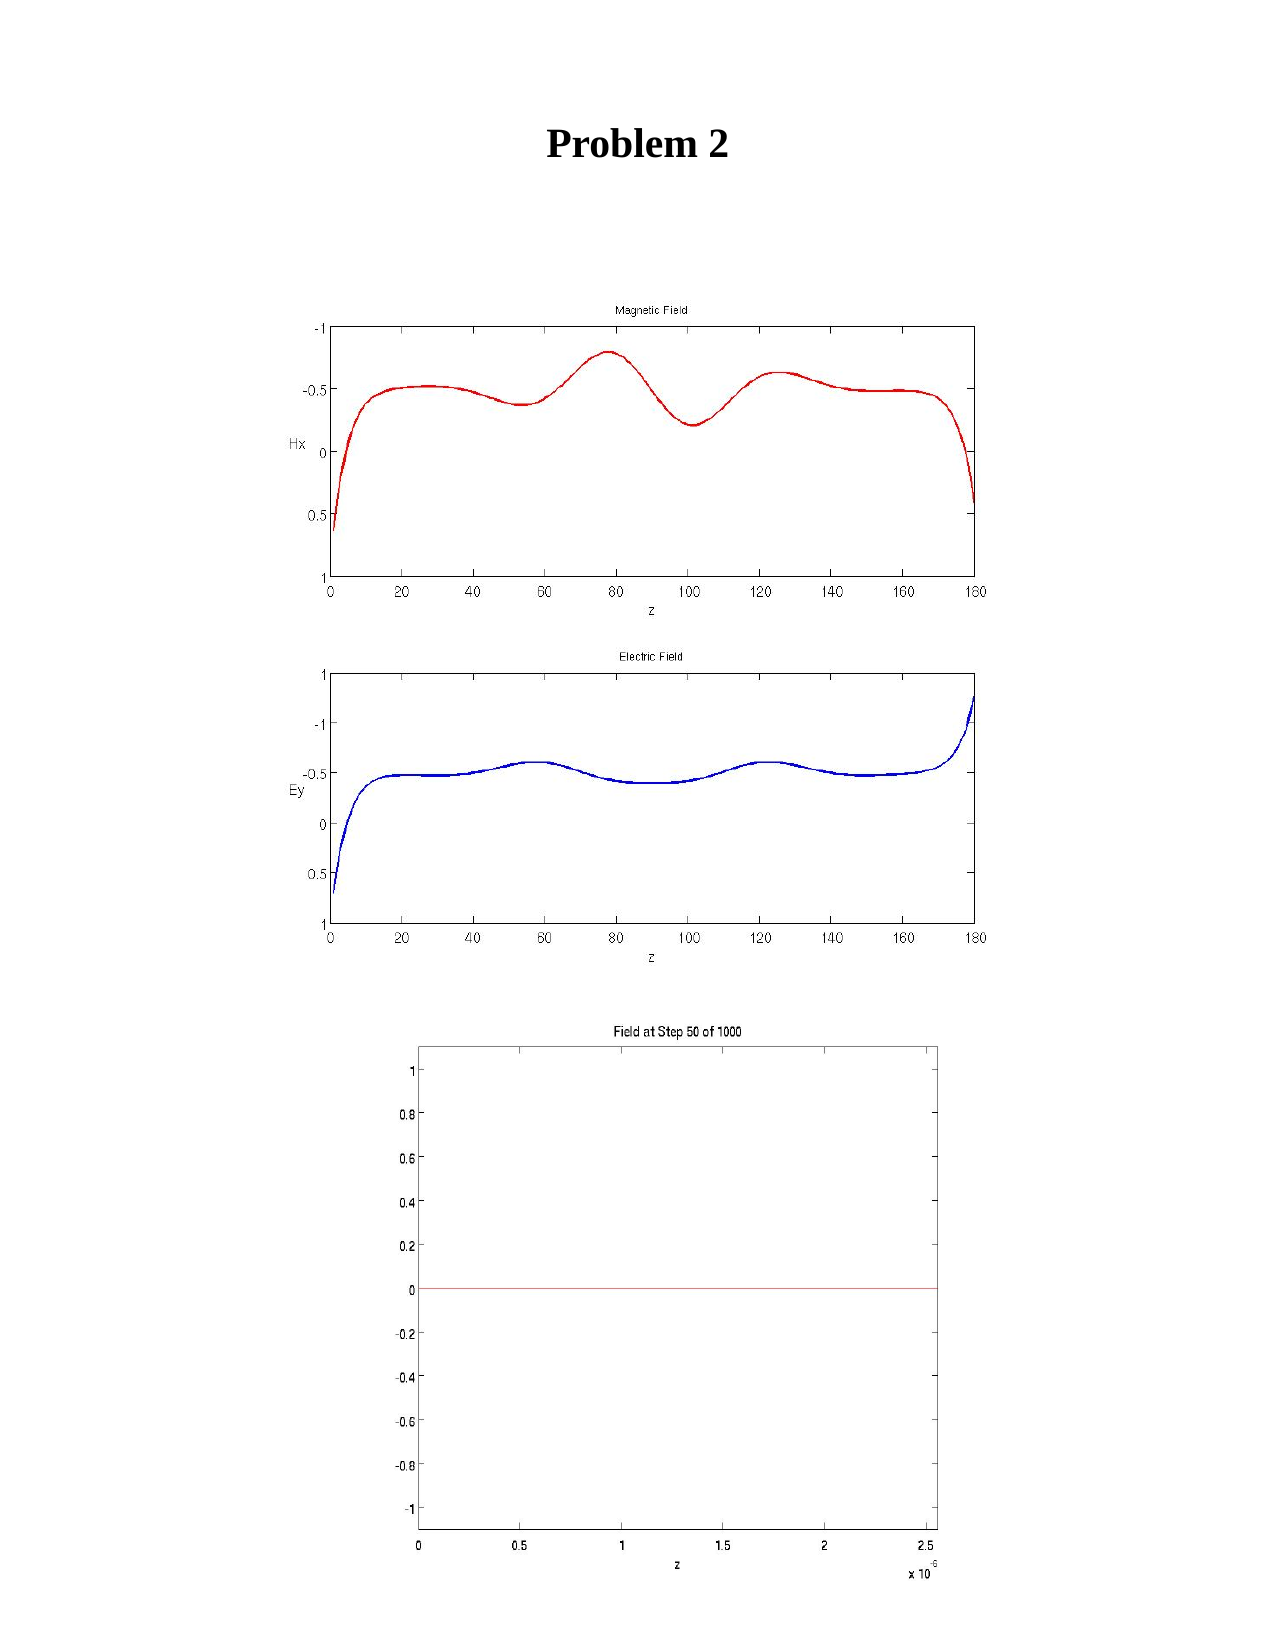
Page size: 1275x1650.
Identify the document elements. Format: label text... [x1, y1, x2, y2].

text Problem 2 [118, 118, 1157, 166]
picture [222, 271, 1053, 1594]
